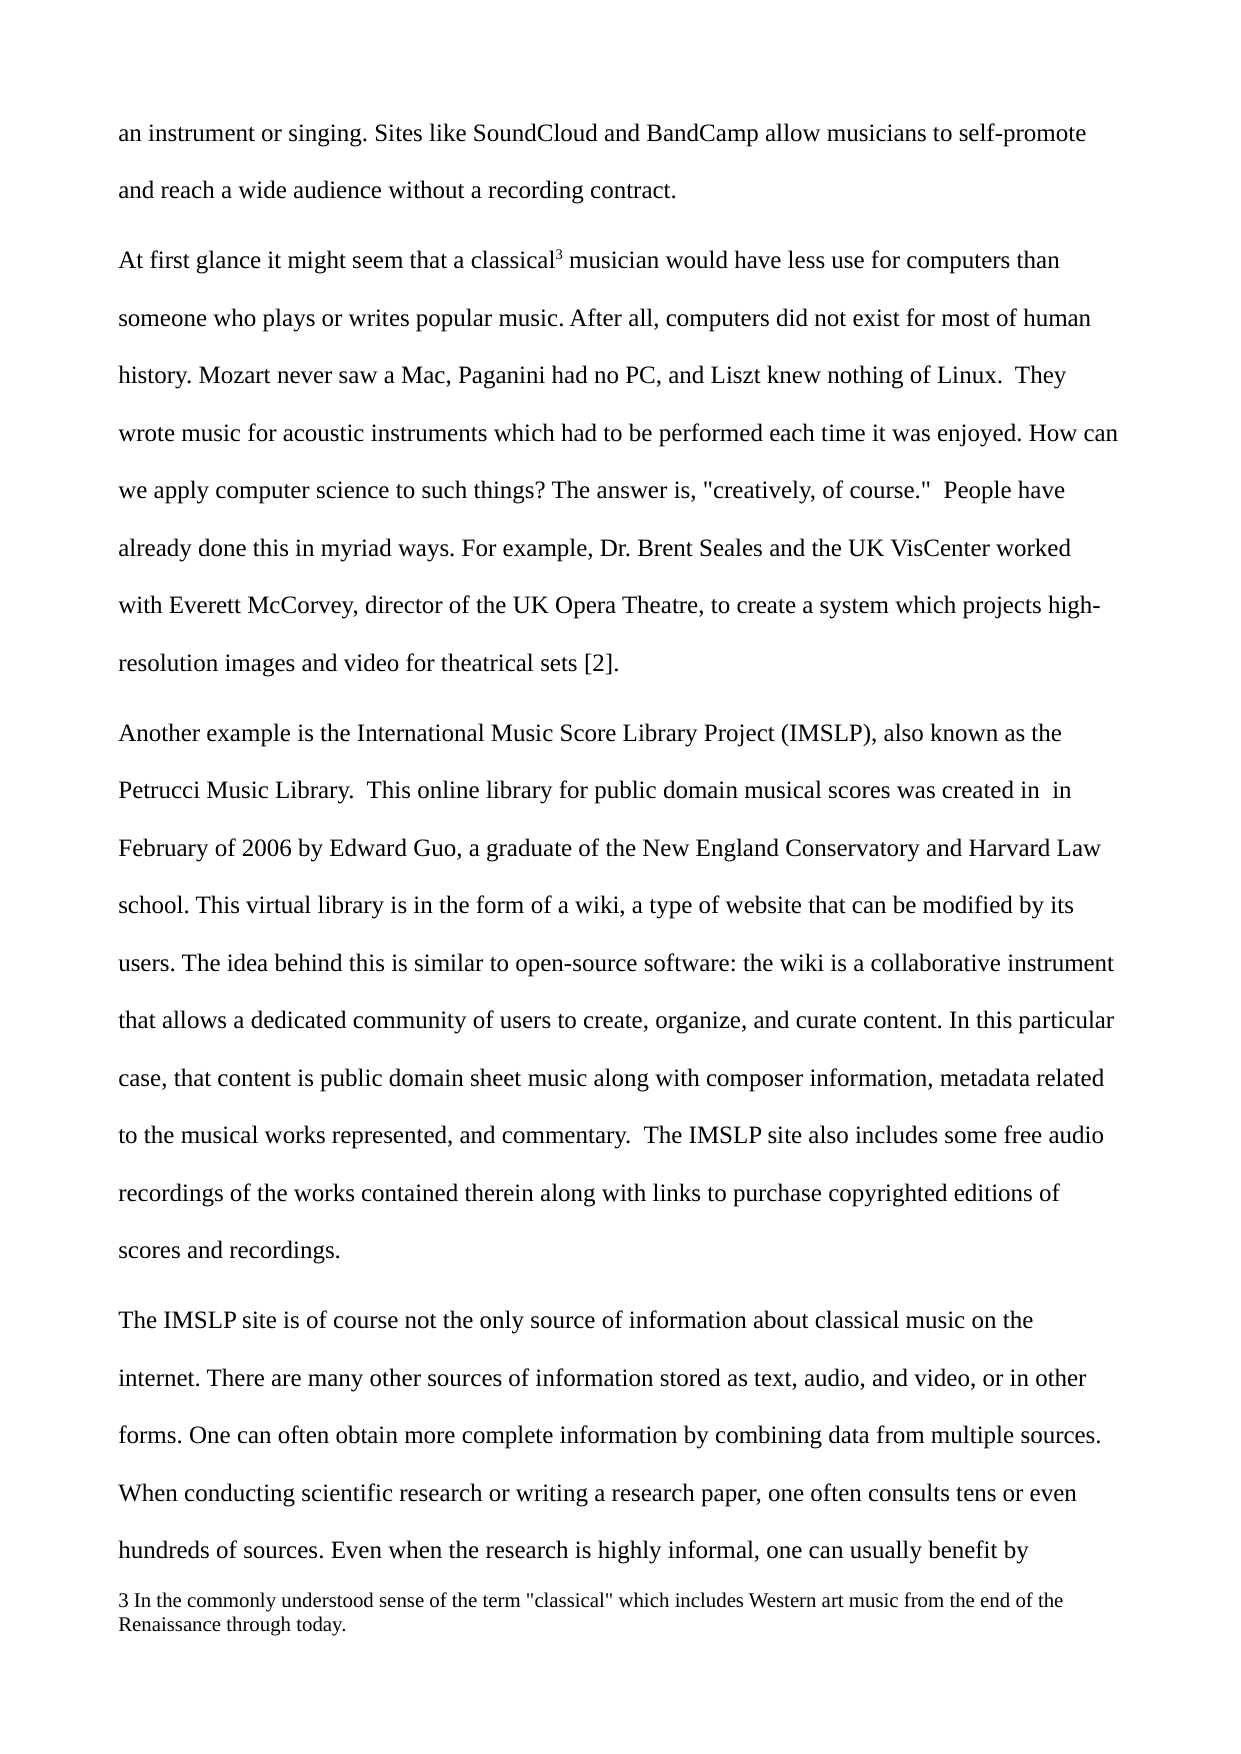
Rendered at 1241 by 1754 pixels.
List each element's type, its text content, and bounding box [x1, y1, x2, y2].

text Another example is the International Music Score Library Project (IMSLP), also known as the Petrucci Music Library. This online library for public domain musical scores was created in in February of 2006 by Edward Guo, a graduate of the New England Conservatory and Harvard Law school. This virtual library is in the form of a wiki, a type of website that can be modified by its users. The idea behind this is similar to open-source software: the wiki is a collaborative instrument that allows a dedicated community of users to create, organize, and curate content. In this particular case, that content is public domain sheet music along with composer information, metadata related to the musical works represented, and commentary. The IMSLP site also includes some free audio recordings of the works contained therein along with links to purchase copyrighted editions of scores and recordings. [118, 718, 1122, 1264]
text In the commonly understood sense of the term "classical" which includes Western art music from the end of the Renaissance through today. [118, 1588, 1122, 1636]
text At first glance it might seem that a classical musician would have less use for computers than someone who plays or writes popular music. After all, computers did not exist for most of human history. Mozart never saw a Mac, Paganini had no PC, and Liszt knew nothing of Linux. They wrote music for acoustic instruments which had to be performed each time it was enjoyed. How can we apply computer science to such things? The answer is, "creatively, of course." People have already done this in myriad ways. For example, Dr. Brent Seales and the UK VisCenter worked with Everett McCorvey, director of the UK Opera Theatre, to create a system which projects high-resolution images and video for theatrical sets [2]. [118, 246, 1122, 677]
text The IMSLP site is of course not the only source of information about classical music on the internet. There are many other sources of information stored as text, audio, and video, or in other forms. One can often obtain more complete information by combining data from multiple sources. When conducting scientific research or writing a research paper, one often consults tens or even hundreds of sources. Even when the research is highly informal, one can usually benefit by [118, 1306, 1122, 1564]
text an instrument or singing. Sites like SoundCloud and BandCamp allow musicians to self-promote and reach a wide audience without a recording contract. [118, 118, 1122, 204]
